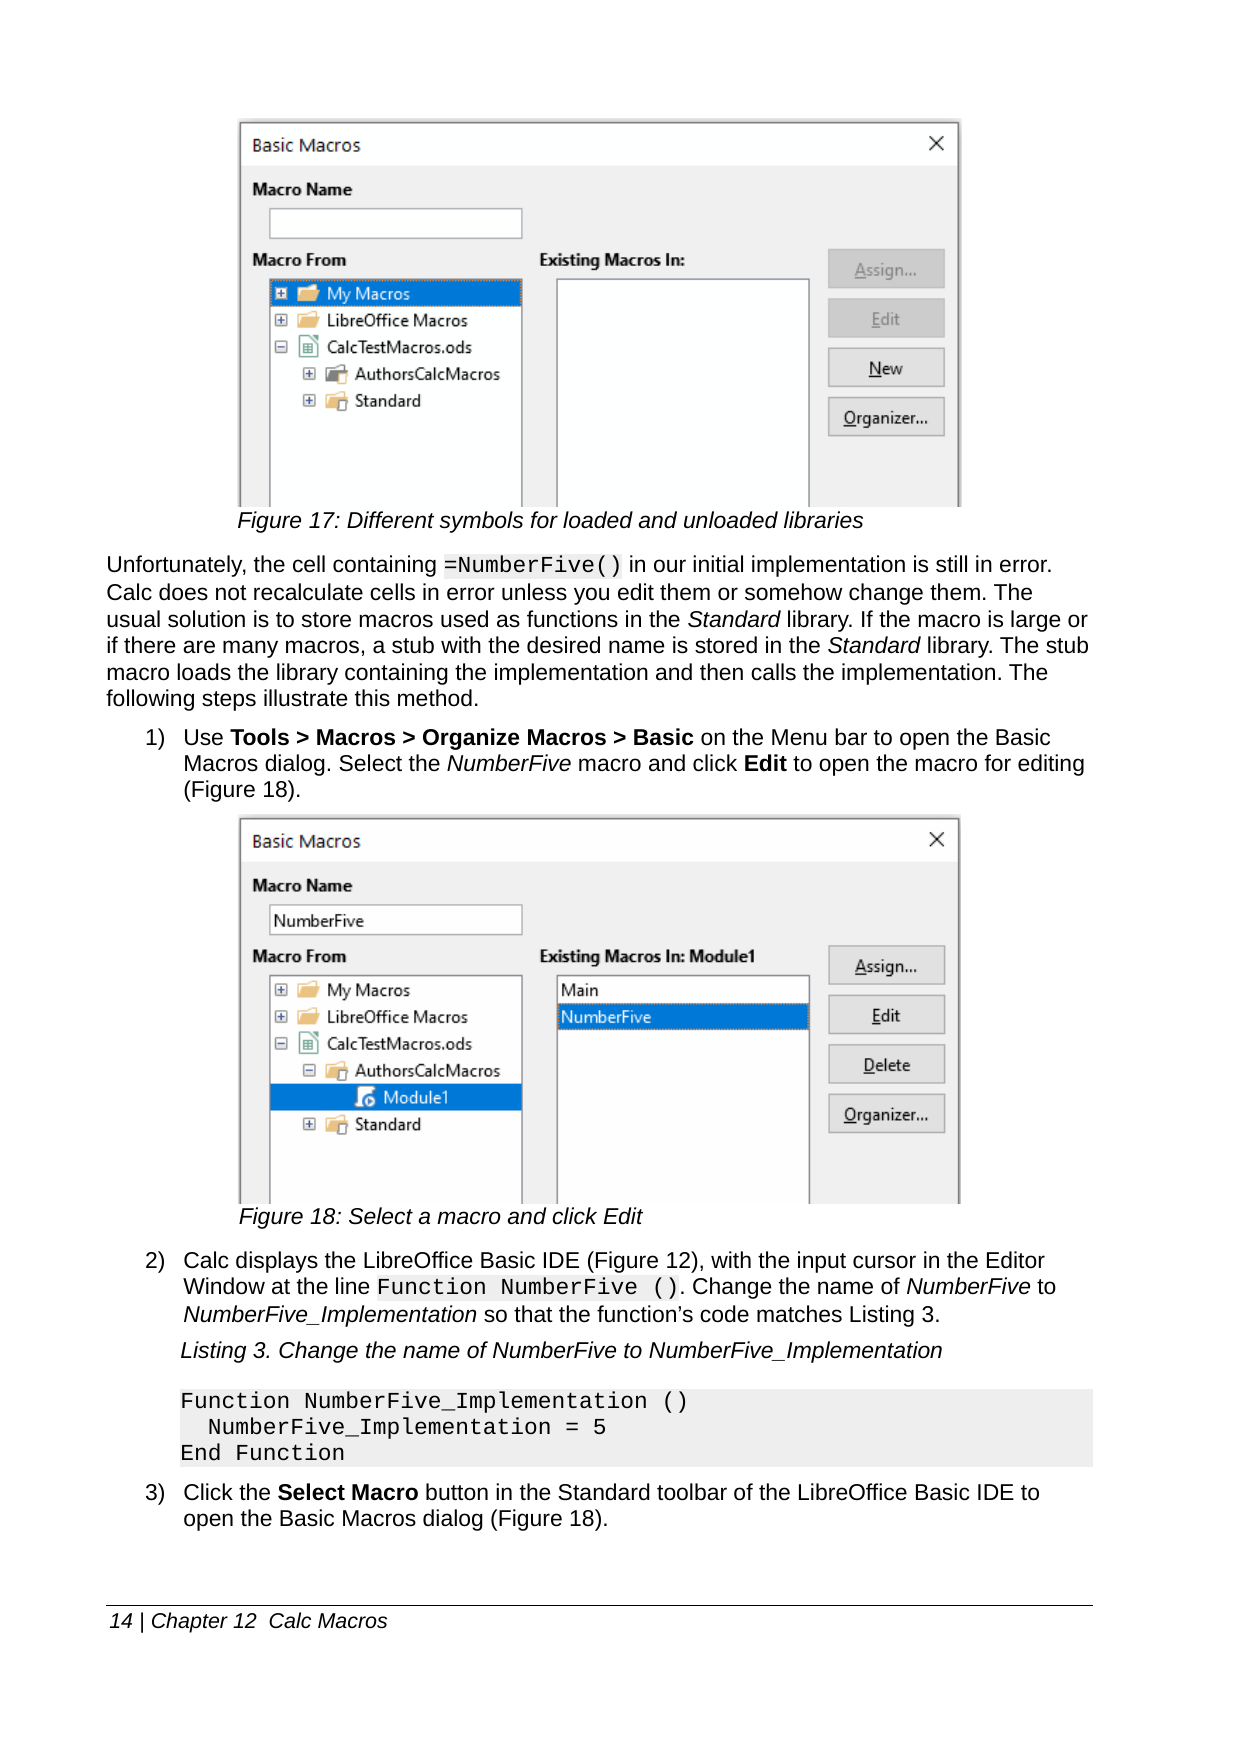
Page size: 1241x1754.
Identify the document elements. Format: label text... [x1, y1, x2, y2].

text Figure 18: Select a macro and click Edit [238, 1204, 960, 1229]
picture [237, 814, 961, 1204]
list Use Tools > Macros > Organize Macros > Basic on the Menu bar to open the Basic Macros dialog. Select the NumberFive macro and click Edit to open the macro for editing (Figure 18). [165, 724, 1093, 803]
picture [237, 118, 962, 507]
text Unfortunately, the cell containing =NumberFive() in our initial implementation is still in error. Calc does not recalculate cells in error unless you edit them or somehow change them. The usual solution is to store macros used as functions in the Standard library. If the macro is large or if there are many macros, a stub with the desired name is stored in the Standard library. The stub macro loads the library containing the implementation and then calls the implementation. The following steps illustrate this method. [106, 551, 1093, 711]
text Figure 17: Different symbols for loaded and unloaded libraries [237, 507, 962, 533]
list Calc displays the LibreOffice Basic IDE (Figure 12), with the input cursor in the Editor Window at the line Function NumberFive (). Change the name of NumberFive to NumberFive_Implementation so that the function’s code matches Listing 3. [165, 1247, 1093, 1328]
list Click the Select Macro button in the Standard toolbar of the LibreOffice Basic IDE to open the Basic Macros dialog (Figure 18). [165, 1479, 1093, 1532]
text Listing 3. Change the name of NumberFive to NumberFive_Implementation [180, 1337, 1093, 1363]
text Function NumberFive_Implementation () NumberFive_Implementation = 5 End Function [180, 1389, 1093, 1467]
